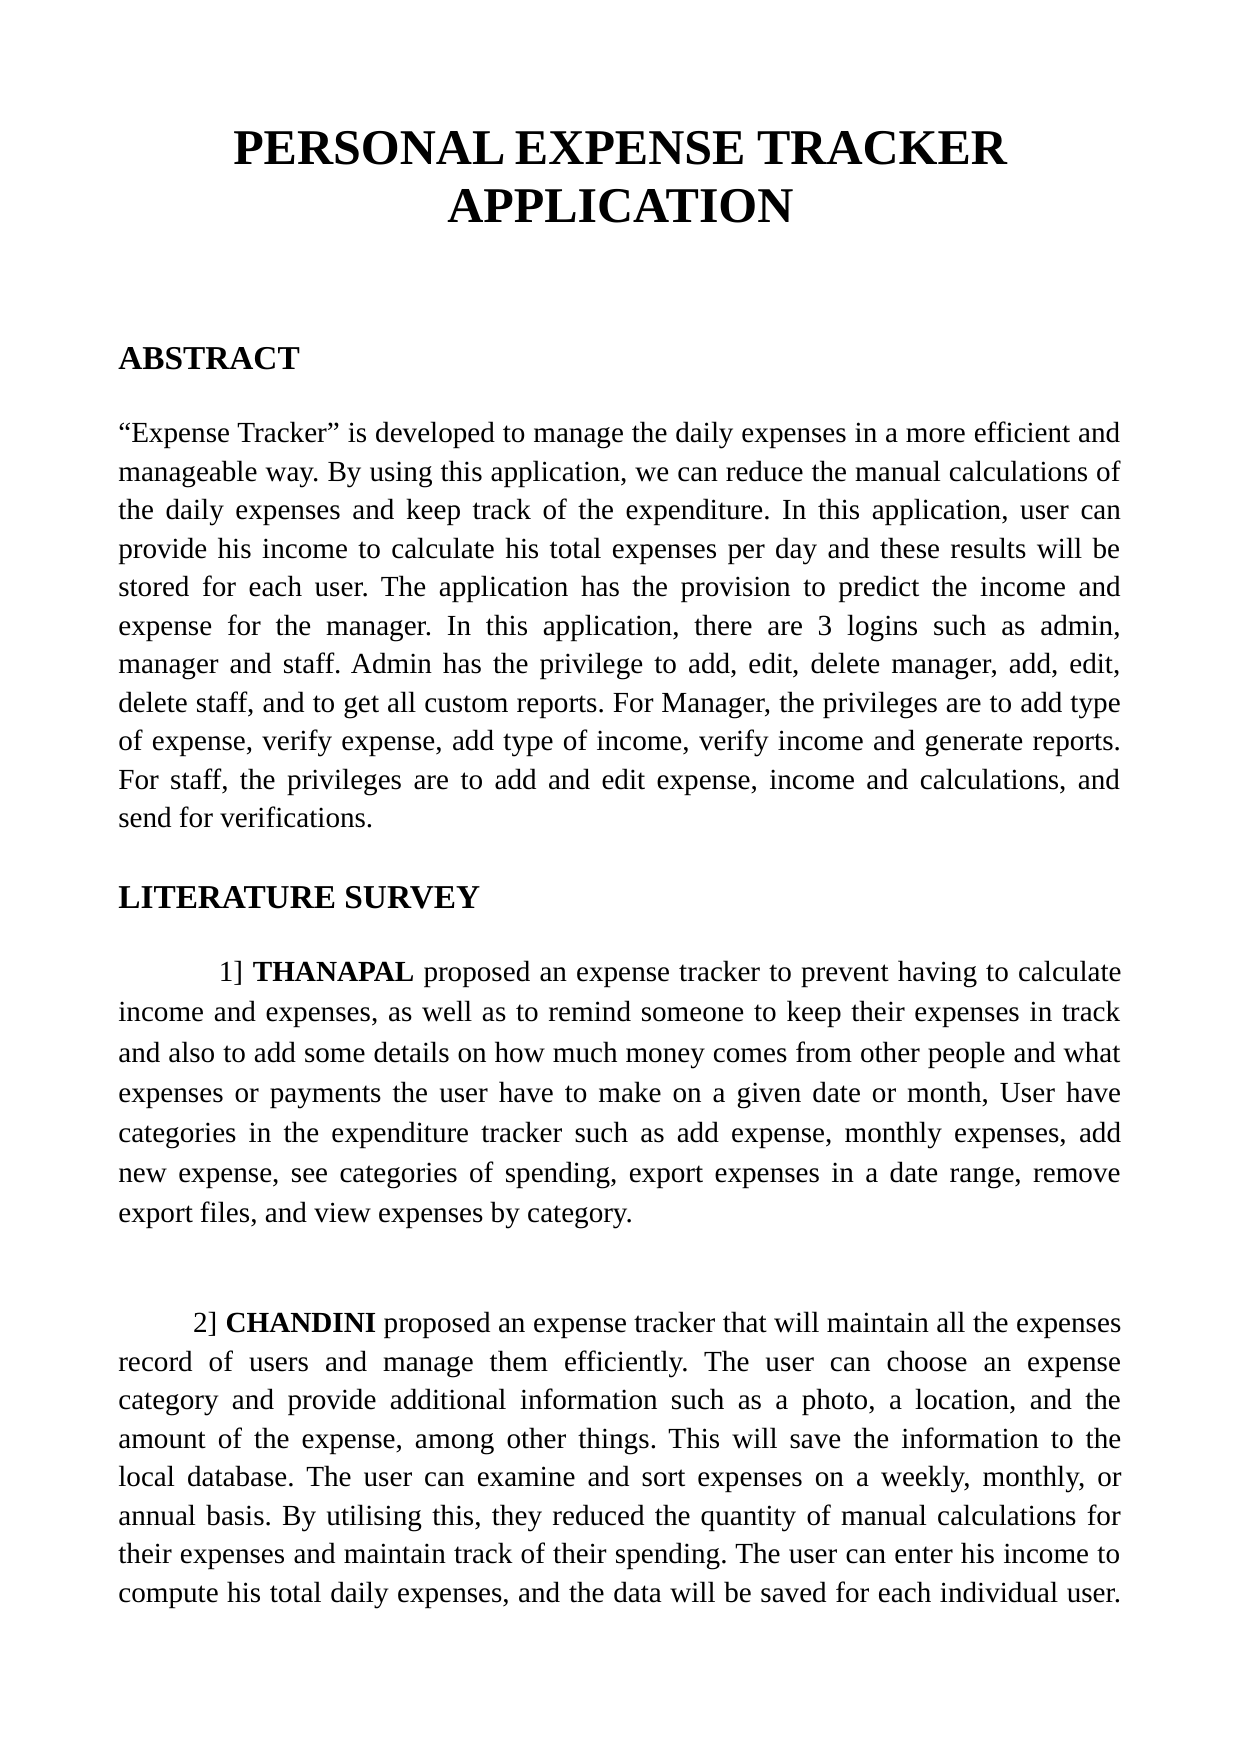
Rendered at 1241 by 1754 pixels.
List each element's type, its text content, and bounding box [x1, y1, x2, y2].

text ABSTRACT [118, 338, 1122, 377]
text 2] CHANDINI proposed an expense tracker that will maintain all the expenses record of users and manage them efficiently. The user can choose an expense category and provide additional information such as a photo, a location, and the amount of the expense, among other things. This will save the information to the local database. The user can examine and sort expenses on a weekly, monthly, or annual basis. By utilising this, they reduced the quantity of manual calculations for their expenses and maintain track of their spending. The user can enter his income to compute his total daily expenses, and the data will be saved for each individual user. [118, 1305, 1122, 1608]
text “Expense Tracker” is developed to manage the daily expenses in a more efficient and manageable way. By using this application, we can reduce the manual calculations of the daily expenses and keep track of the expenditure. In this application, user can provide his income to calculate his total expenses per day and these results will be stored for each user. The application has the provision to predict the income and expense for the manager. In this application, there are 3 logins such as admin, manager and staff. Admin has the privilege to add, edit, delete manager, add, edit, delete staff, and to get all custom reports. For Manager, the privileges are to add type of expense, verify expense, add type of income, verify income and generate reports. For staff, the privileges are to add and edit expense, income and calculations, and send for verifications. [118, 415, 1122, 834]
text PERSONAL EXPENSE TRACKER APPLICATION [118, 118, 1122, 233]
text 1] THANAPAL proposed an expense tracker to prevent having to calculate income and expenses, as well as to remind someone to keep their expenses in track and also to add some details on how much money comes from other people and what expenses or payments the user have to make on a given date or month, User have categories in the expenditure tracker such as add expense, monthly expenses, add new expense, see categories of spending, export expenses in a date range, remove export files, and view expenses by category. [118, 954, 1122, 1229]
text LITERATURE SURVEY [118, 878, 1122, 916]
